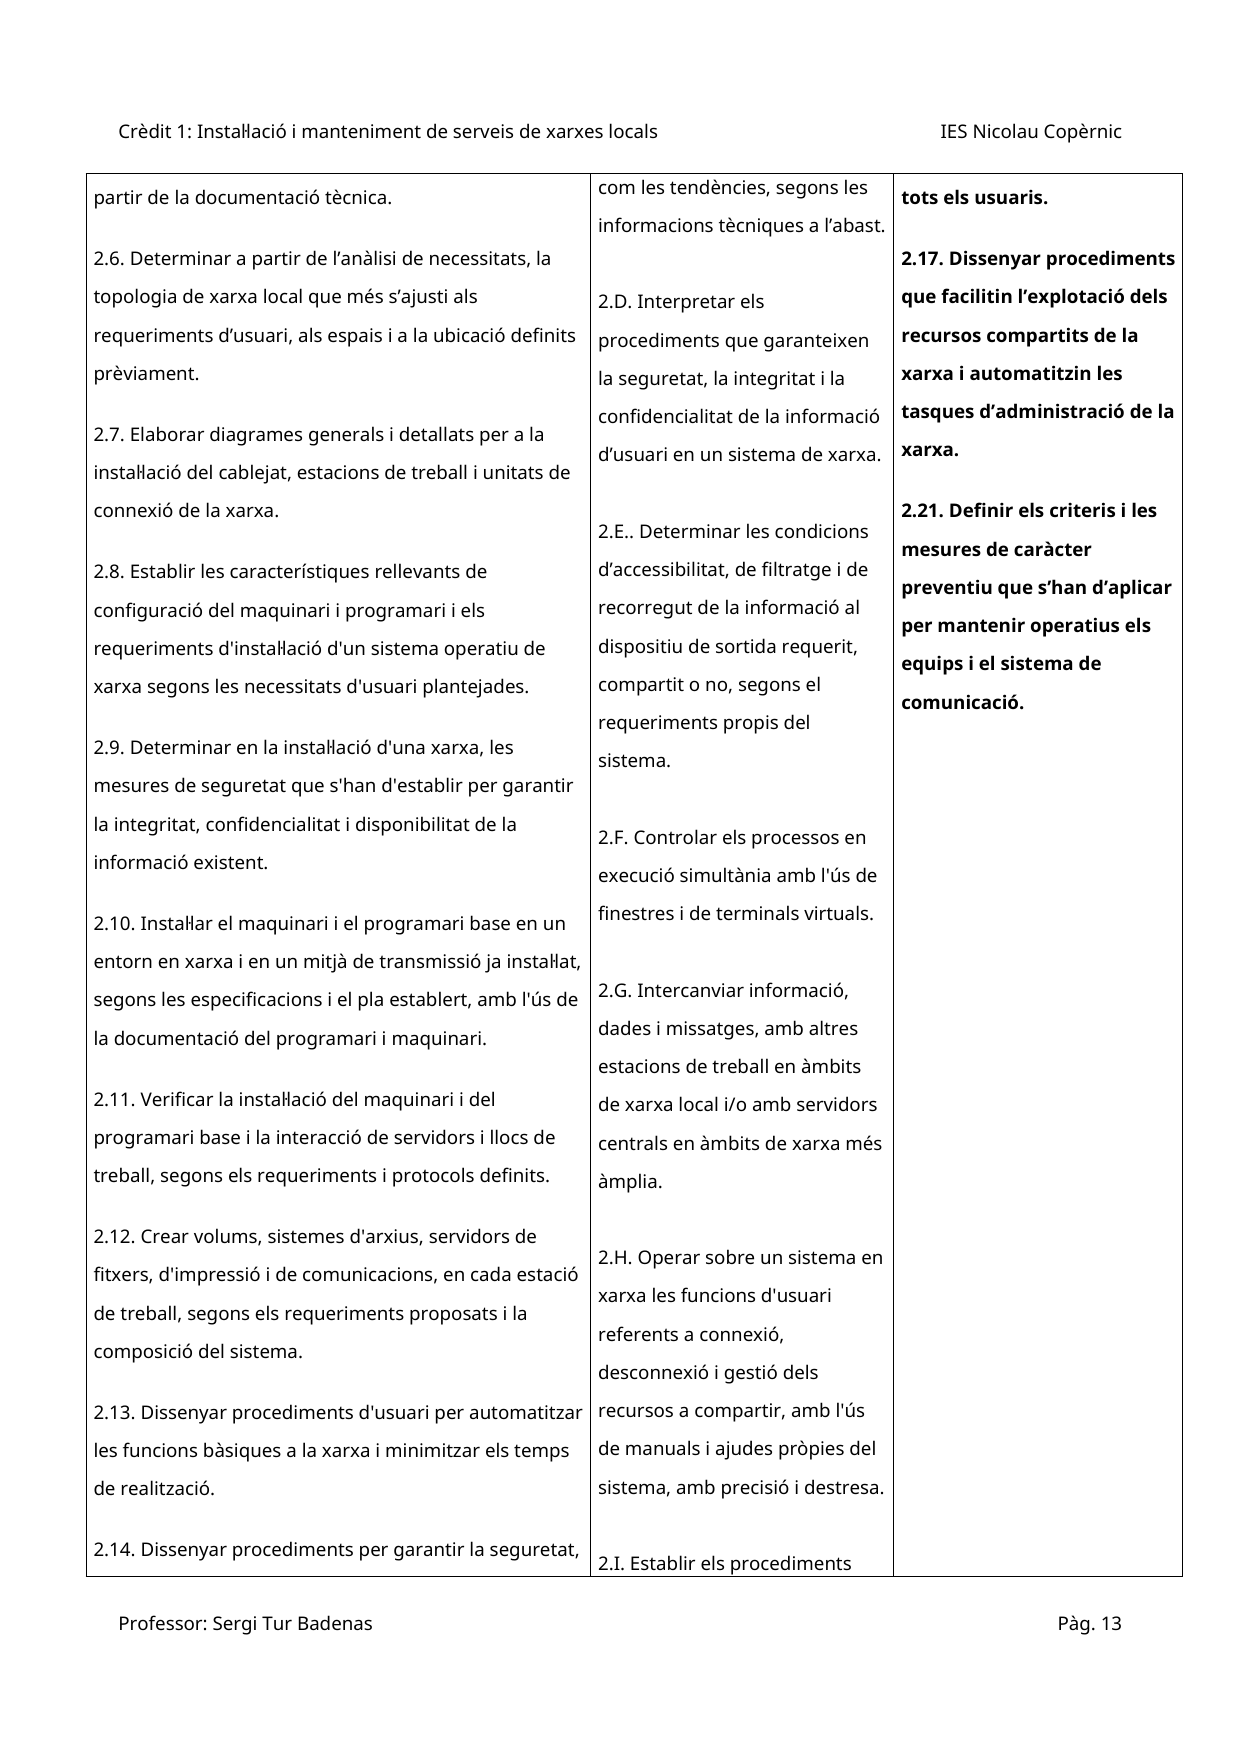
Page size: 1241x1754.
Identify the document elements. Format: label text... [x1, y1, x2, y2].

table_cell partir de la documentació tècnica. 2.6. Determinar a partir de l’anàlisi de necessitats, la topologia de xarxa local que més s’ajusti als requeriments d’usuari, als espais i a la ubicació definits prèviament. 2.7. Elaborar diagrames generals i detallats per a la instal·lació del cablejat, estacions de treball i unitats de connexió de la xarxa. 2.8. Establir les característiques rellevants de configuració del maquinari i programari i els requeriments d'instal·lació d'un sistema operatiu de xarxa segons les necessitats d'usuari plantejades. 2.9. Determinar en la instal·lació d'una xarxa, les mesures de seguretat que s'han d'establir per garantir la integritat, confidencialitat i disponibilitat de la informació existent. 2.10. Instal·lar el maquinari i el programari base en un entorn en xarxa i en un mitjà de transmissió ja instal·lat, segons les especificacions i el pla establert, amb l'ús de la documentació del programari i maquinari. 2.11. Verificar la instal·lació del maquinari i del programari base i la interacció de servidors i llocs de treball, segons els requeriments i protocols definits. 2.12. Crear volums, sistemes d'arxius, servidors de fitxers, d'impressió i de comunicacions, en cada estació de treball, segons els requeriments proposats i la composició del sistema. 2.13. Dissenyar procediments d'usuari per automatitzar les funcions bàsiques a la xarxa i minimitzar els temps de realització. 2.14. Dissenyar procediments per garantir la seguretat, [87, 174, 590, 1576]
table_cell tots els usuaris. 2.17. Dissenyar procediments que facilitin l’explotació dels recursos compartits de la xarxa i automatitzin les tasques d’administració de la xarxa. 2.21. Definir els criteris i les mesures de caràcter preventiu que s’han d’aplicar per mantenir operatius els equips i el sistema de comunicació. [894, 174, 1182, 1576]
table_cell com les tendències, segons les informacions tècniques a l’abast. 2.D. Interpretar els procediments que garanteixen la seguretat, la integritat i la confidencialitat de la informació d’usuari en un sistema de xarxa. 2.E.. Determinar les condicions d’accessibilitat, de filtratge i de recorregut de la informació al dispositiu de sortida requerit, compartit o no, segons el requeriments propis del sistema. 2.F. Controlar els processos en execució simultània amb l'ús de finestres i de terminals virtuals. 2.G. Intercanviar informació, dades i missatges, amb altres estacions de treball en àmbits de xarxa local i/o amb servidors centrals en àmbits de xarxa més àmplia. 2.H. Operar sobre un sistema en xarxa les funcions d'usuari referents a connexió, desconnexió i gestió dels recursos a compartir, amb l'ús de manuals i ajudes pròpies del sistema, amb precisió i destresa. 2.I. Establir els procediments [591, 174, 893, 1576]
